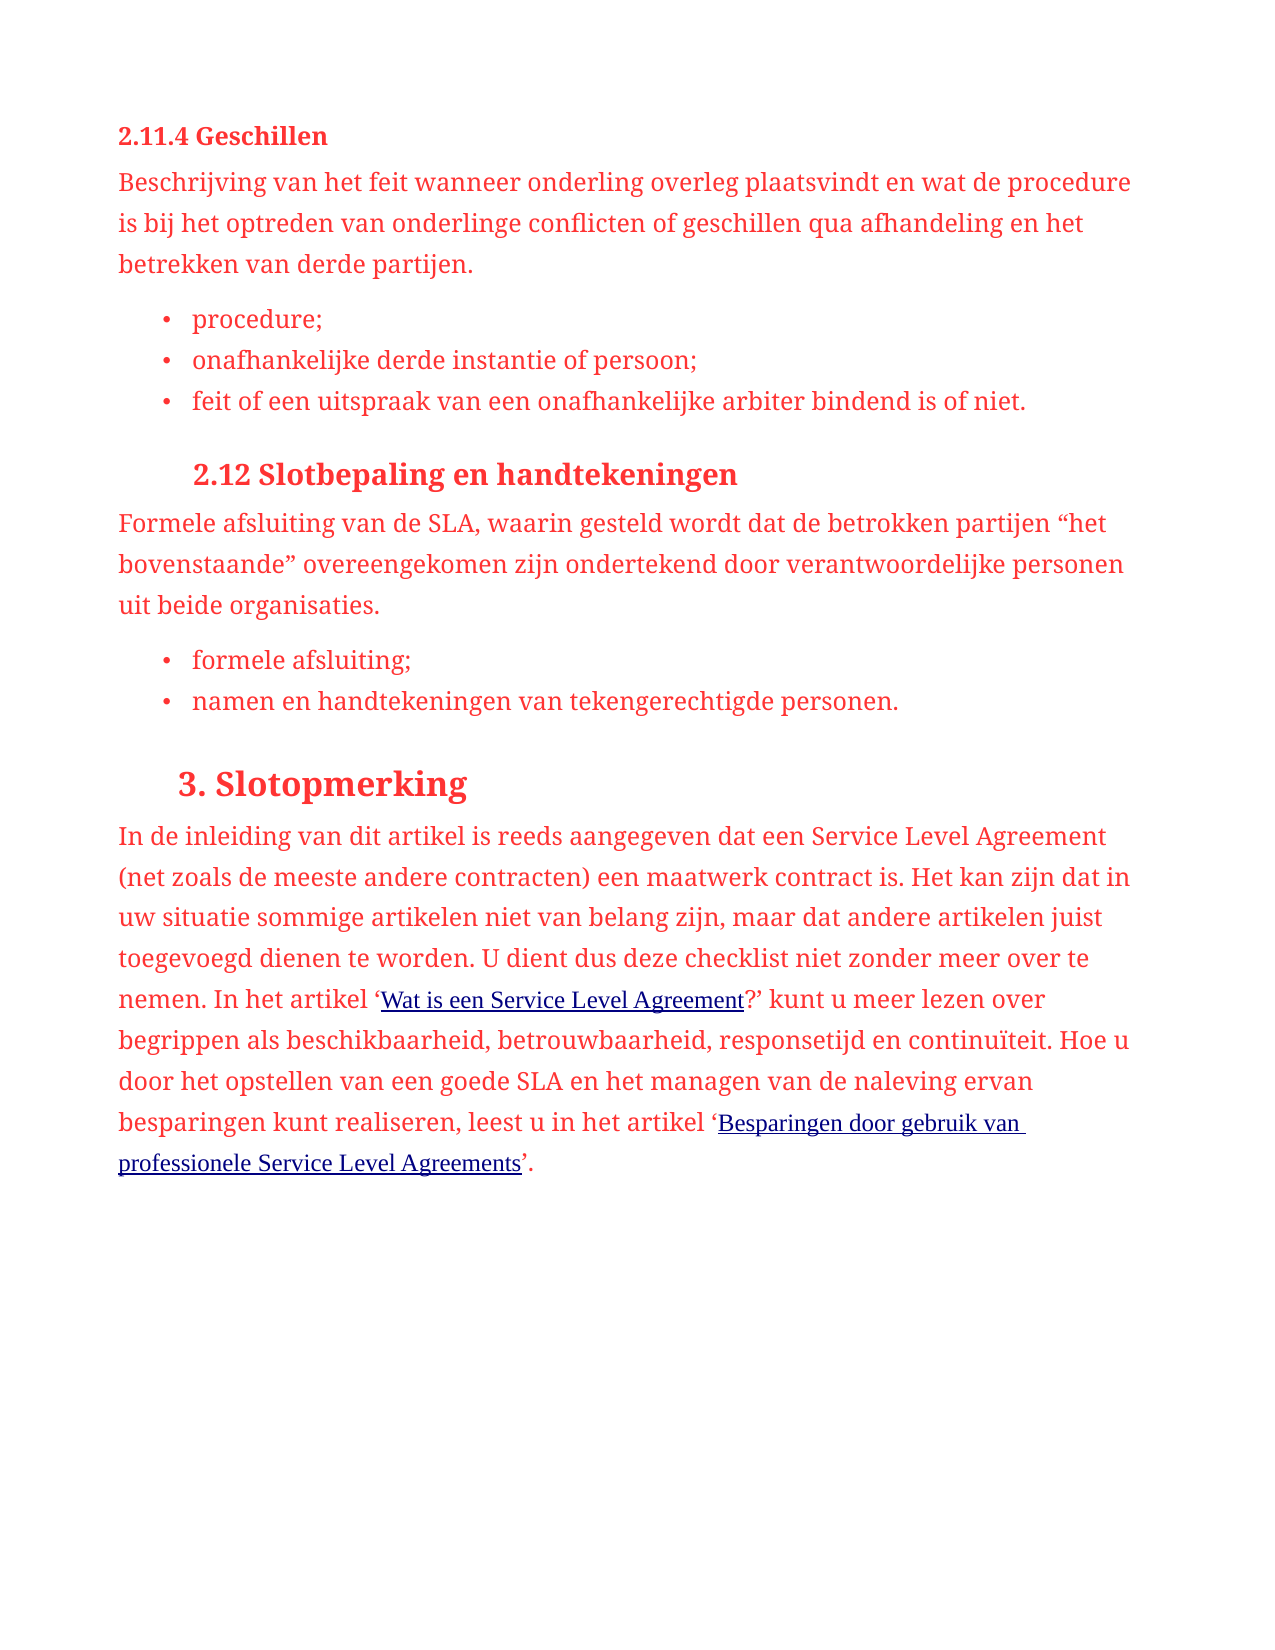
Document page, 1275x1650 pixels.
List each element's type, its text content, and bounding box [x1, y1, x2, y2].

subtitle 3. Slotopmerking [118, 760, 1157, 806]
subtitle 2.12 Slotbepaling en handtekeningen [118, 453, 1157, 493]
text Formele afsluiting van de SLA, waarin gesteld wordt dat de betrokken partijen “het bovenstaande” overeengekomen zijn ondertekend door verantwoordelijke personen uit beide organisaties. [118, 506, 1157, 622]
text In de inleiding van dit artikel is reeds aangegeven dat een Service Level Agreement (net zoals de meeste andere contracten) een maatwerk contract is. Het kan zijn dat in uw situatie sommige artikelen niet van belang zijn, maar dat andere artikelen juist toegevoegd dienen te worden. U dient dus deze checklist niet zonder meer over te nemen. In het artikel ‘Wat is een Service Level Agreement?’ kunt u meer lezen over begrippen als beschikbaarheid, betrouwbaarheid, responsetijd en continuïteit. Hoe u door het opstellen van een goede SLA en het managen van de naleving ervan besparingen kunt realiseren, leest u in het artikel ‘Besparingen door gebruik van professionele Service Level Agreements’. [118, 818, 1157, 1179]
list namen en handtekeningen van tekengerechtigde personen. [162, 684, 1157, 718]
list procedure; [162, 302, 1157, 336]
list formele afsluiting; [162, 643, 1157, 677]
list feit of een uitspraak van een onafhankelijke arbiter bindend is of niet. [162, 383, 1157, 417]
subtitle 2.11.4 Geschillen [118, 118, 1157, 152]
list onafhankelijke derde instantie of persoon; [162, 343, 1157, 377]
text Beschrijving van het feit wanneer onderling overleg plaatsvindt en wat de procedure is bij het optreden van onderlinge conflicten of geschillen qua afhandeling en het betrekken van derde partijen. [118, 165, 1157, 280]
